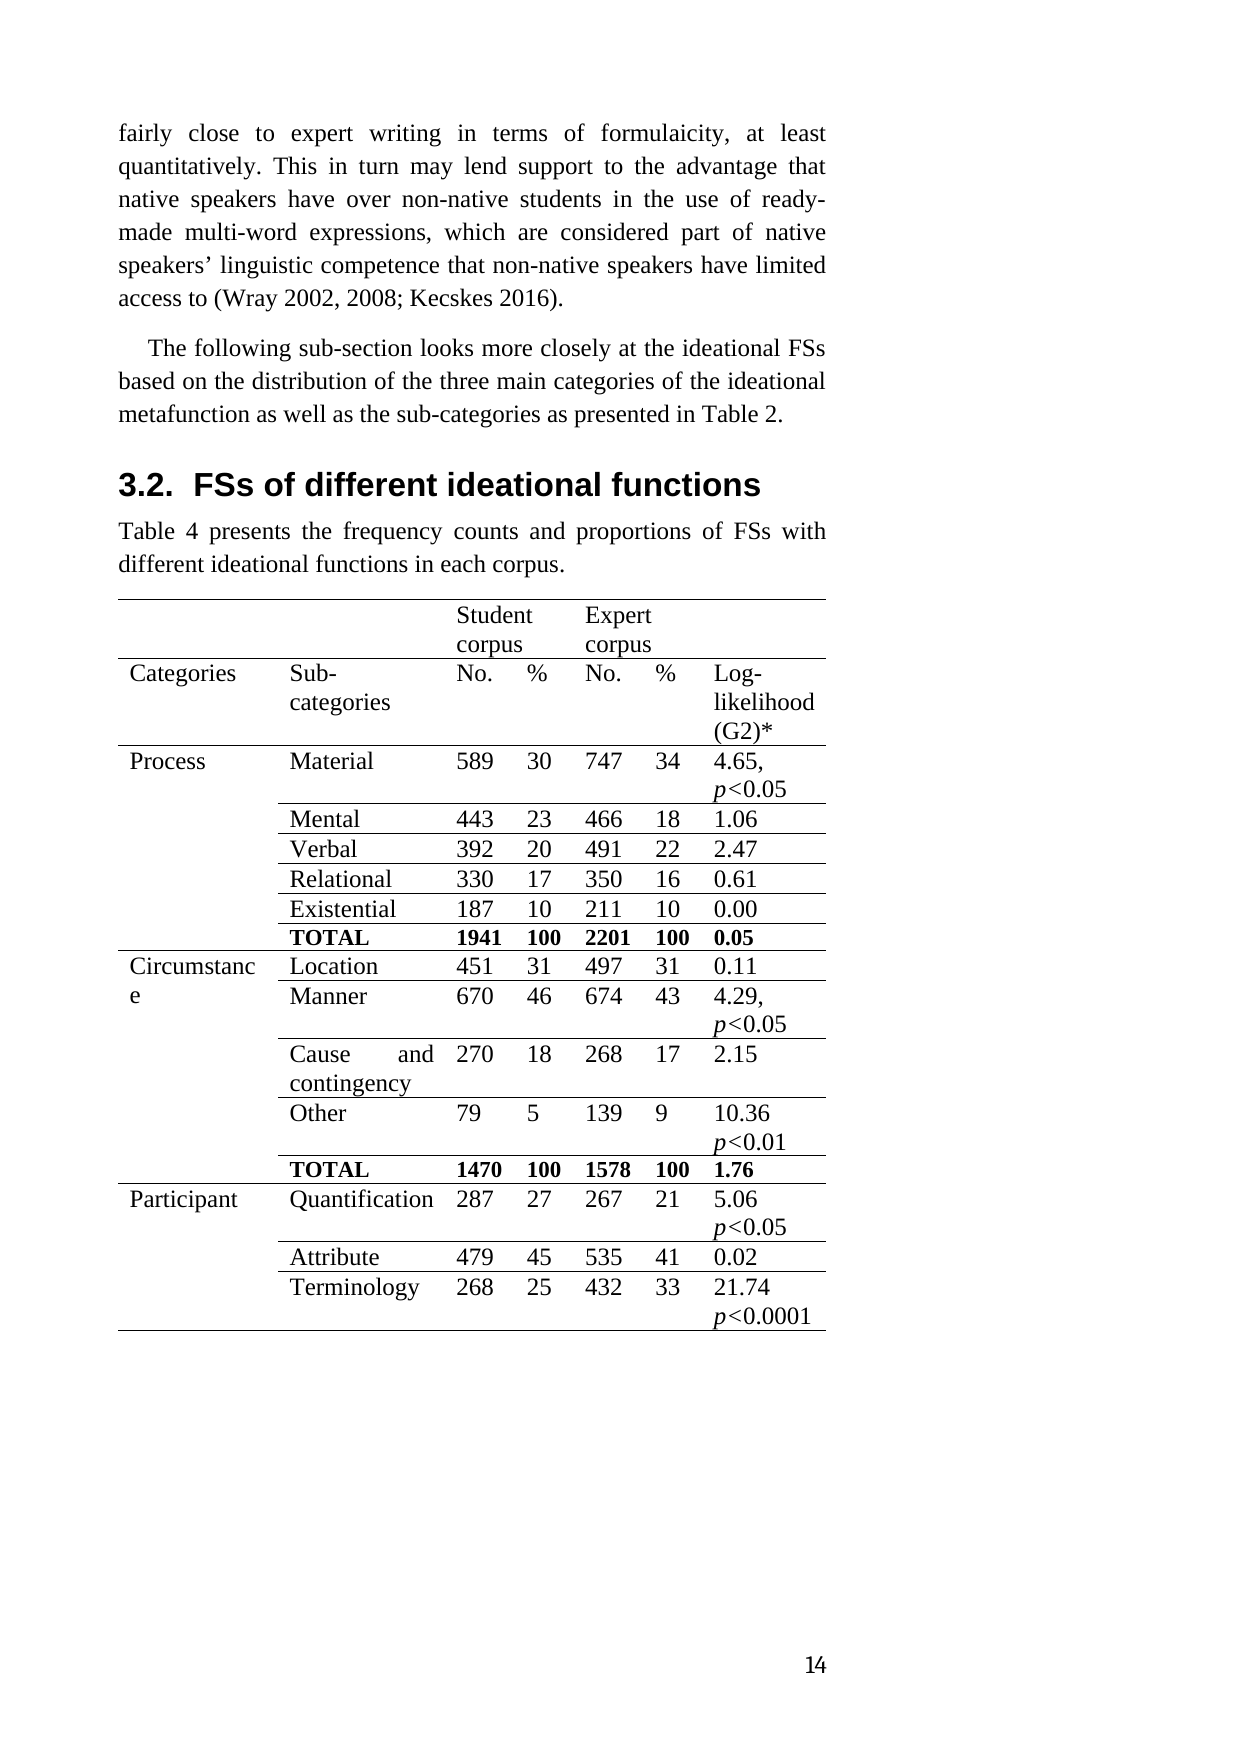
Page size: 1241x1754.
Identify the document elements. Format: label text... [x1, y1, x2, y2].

table_cell 287 [445, 1184, 515, 1241]
table_header [278, 600, 445, 657]
table_cell 10 [644, 894, 702, 922]
table_cell 45 [515, 1242, 574, 1271]
table_cell Participant [118, 1184, 278, 1329]
table_cell 31 [644, 951, 702, 980]
table_cell 0.00 [702, 894, 826, 922]
table_cell 4.29, p<0.05 [702, 981, 826, 1038]
table_cell 34 [644, 746, 702, 803]
table_cell 1.06 [702, 804, 826, 833]
table_cell 1578 [574, 1156, 644, 1183]
table_cell 43 [644, 981, 702, 1038]
table_cell 0.05 [702, 924, 826, 950]
table_cell 0.61 [702, 864, 826, 893]
table_cell Mental [278, 804, 445, 833]
table_cell 187 [445, 894, 515, 922]
table_cell TOTAL [278, 924, 445, 950]
table_cell 30 [515, 746, 574, 803]
table_cell 100 [515, 1156, 574, 1183]
table_cell Circumstance [118, 951, 278, 1183]
table_cell Attribute [278, 1242, 445, 1271]
text fairly close to expert writing in terms of formulaicity, at least quantitatively. This in turn may lend support to the advantage that native speakers have over non-native students in the use of ready-made multi-word expressions, which are considered part of native speakers’ linguistic competence that non-native speakers have limited access to (Wray 2002, 2008; Kecskes 2016). [118, 118, 827, 312]
text Table 4 presents the frequency counts and proportions of FSs with different ideational functions in each corpus. [118, 516, 827, 578]
table_cell 2.15 [702, 1039, 826, 1097]
table_cell 9 [644, 1098, 702, 1155]
table_cell 21.74 p<0.0001 [702, 1272, 826, 1329]
table_cell 139 [574, 1098, 644, 1155]
table_cell Quantification [278, 1184, 445, 1241]
table_cell 23 [515, 804, 574, 833]
table_cell 0.11 [702, 951, 826, 980]
table_cell 31 [515, 951, 574, 980]
table_cell 497 [574, 951, 644, 980]
table_cell 2.47 [702, 834, 826, 863]
table_cell 267 [574, 1184, 644, 1241]
table_cell Log-likelihood (G2)* [702, 659, 826, 745]
table_header [118, 600, 278, 657]
table_cell 674 [574, 981, 644, 1038]
text The following sub-section looks more closely at the ideational FSs based on the distribution of the three main categories of the ideational metafunction as well as the sub-categories as presented in Table 2. [118, 333, 827, 428]
table_cell 443 [445, 804, 515, 833]
table_cell 535 [574, 1242, 644, 1271]
table_cell 25 [515, 1272, 574, 1329]
table_cell Existential [278, 894, 445, 922]
table_cell No. [445, 659, 515, 745]
table_cell 33 [644, 1272, 702, 1329]
table_cell 100 [515, 924, 574, 950]
table_cell 22 [644, 834, 702, 863]
table_cell Process [118, 746, 278, 950]
table_cell 350 [574, 864, 644, 893]
table_cell 451 [445, 951, 515, 980]
table_cell TOTAL [278, 1156, 445, 1183]
table_cell 100 [644, 1156, 702, 1183]
table_cell 18 [644, 804, 702, 833]
table_cell 330 [445, 864, 515, 893]
table_cell 270 [445, 1039, 515, 1097]
table_cell Location [278, 951, 445, 980]
table_cell 0.02 [702, 1242, 826, 1271]
table_cell % [515, 659, 574, 745]
table_cell % [644, 659, 702, 745]
table_cell 392 [445, 834, 515, 863]
table_cell 211 [574, 894, 644, 922]
table_cell 747 [574, 746, 644, 803]
table_cell 16 [644, 864, 702, 893]
table_cell No. [574, 659, 644, 745]
table_cell 41 [644, 1242, 702, 1271]
table_cell 4.65, p<0.05 [702, 746, 826, 803]
table_cell Terminology [278, 1272, 445, 1329]
table_cell 5 [515, 1098, 574, 1155]
table_cell 21 [644, 1184, 702, 1241]
table_cell 27 [515, 1184, 574, 1241]
table_cell 491 [574, 834, 644, 863]
table_cell Categories [118, 659, 278, 745]
table_cell 670 [445, 981, 515, 1038]
table_header Expert corpus [574, 600, 702, 657]
table_cell 18 [515, 1039, 574, 1097]
table_cell Sub-categories [278, 659, 445, 745]
table_cell 5.06 p<0.05 [702, 1184, 826, 1241]
table_header [702, 600, 826, 657]
table_cell Other [278, 1098, 445, 1155]
table_cell 79 [445, 1098, 515, 1155]
table_header Student corpus [445, 600, 574, 657]
table_cell 10.36 p<0.01 [702, 1098, 826, 1155]
table_cell 1941 [445, 924, 515, 950]
table_cell 46 [515, 981, 574, 1038]
table_cell 17 [515, 864, 574, 893]
table_cell 17 [644, 1039, 702, 1097]
table_cell 268 [445, 1272, 515, 1329]
table_cell Verbal [278, 834, 445, 863]
list FSs of different ideational functions [118, 465, 827, 504]
table_cell 466 [574, 804, 644, 833]
table_cell Relational [278, 864, 445, 893]
table_cell 1470 [445, 1156, 515, 1183]
table_cell 10 [515, 894, 574, 922]
table_cell 20 [515, 834, 574, 863]
table_cell 1.76 [702, 1156, 826, 1183]
table_cell 479 [445, 1242, 515, 1271]
table_cell 268 [574, 1039, 644, 1097]
table_cell 432 [574, 1272, 644, 1329]
table_cell Manner [278, 981, 445, 1038]
table_cell Material [278, 746, 445, 803]
table_cell 2201 [574, 924, 644, 950]
table_cell 589 [445, 746, 515, 803]
table_cell 100 [644, 924, 702, 950]
table_cell Cause and contingency [278, 1039, 445, 1097]
